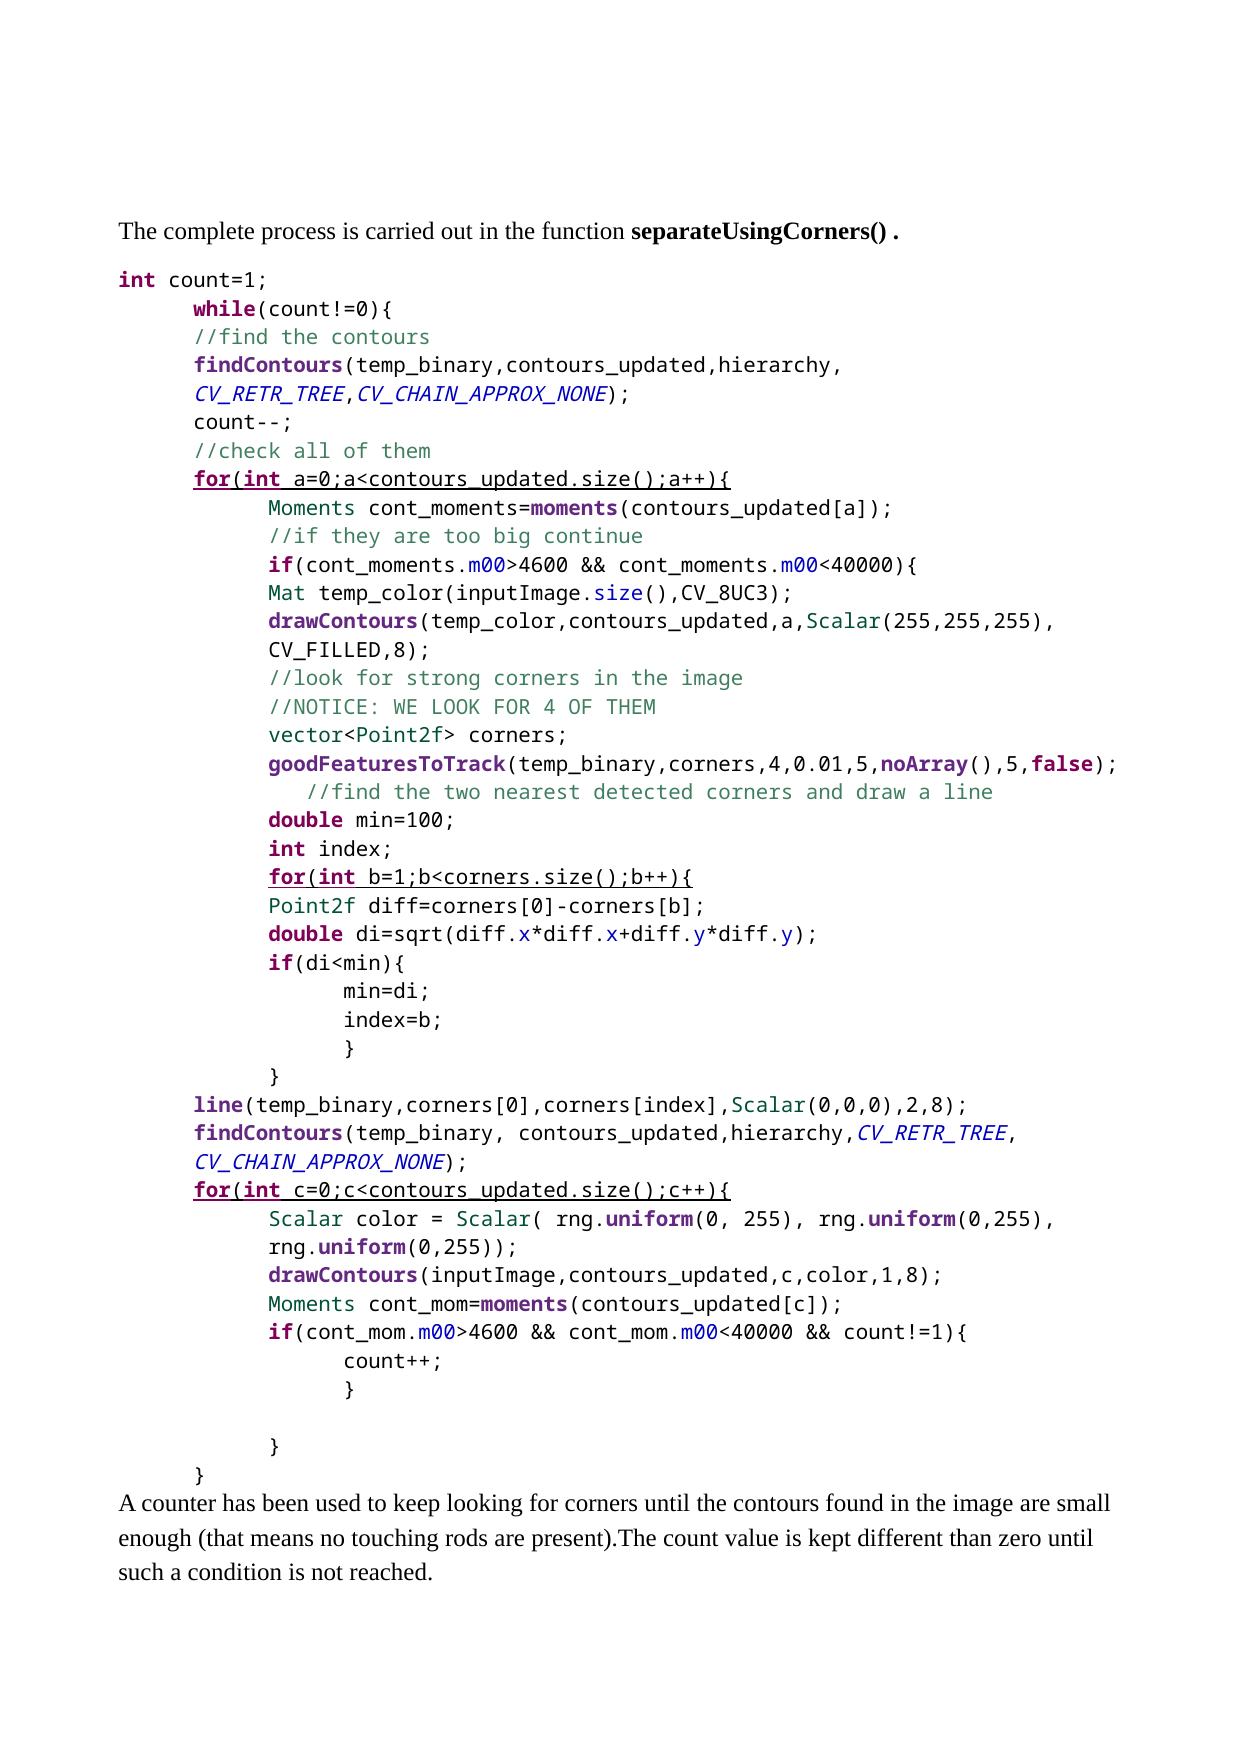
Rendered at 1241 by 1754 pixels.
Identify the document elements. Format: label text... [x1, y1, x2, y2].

text Moments cont_mom=moments(contours_updated[c]); [118, 1289, 1122, 1317]
text min=di; [118, 976, 1122, 1005]
text if(di<min){ [118, 948, 1122, 976]
text int count=1; [118, 265, 1122, 294]
text for(int c=0;c<contours_updated.size();c++){ [118, 1175, 1122, 1204]
text count--; [118, 407, 1122, 436]
text CV_RETR_TREE,CV_CHAIN_APPROX_NONE); [118, 379, 1122, 407]
text } line(temp_binary,corners[0],corners[index],Scalar(0,0,0),2,8); [118, 1062, 1122, 1118]
text if(cont_moments.m00>4600 && cont_moments.m00<40000){ [118, 550, 1122, 578]
text while(count!=0){ [118, 294, 1122, 322]
text findContours(temp_binary, contours_updated,hierarchy,CV_RETR_TREE, CV_CHAIN_APPROX_NONE); [118, 1118, 1122, 1175]
text Mat temp_color(inputImage.size(),CV_8UC3); [118, 578, 1122, 607]
text findContours(temp_binary,contours_updated,hierarchy, [118, 351, 1122, 379]
text index=b; [118, 1005, 1122, 1033]
text } [118, 1460, 1122, 1488]
text int index; [118, 834, 1122, 862]
text vector<Point2f> corners; [118, 720, 1122, 749]
text } [118, 1033, 1122, 1062]
text Moments cont_moments=moments(contours_updated[a]); [118, 493, 1122, 521]
text A counter has been used to keep looking for corners until the contours found in the image are small enough (that means no touching rods are present).The count value is kept different than zero until such a condition is not reached. [118, 1488, 1122, 1586]
text count++; [118, 1346, 1122, 1374]
text //if they are too big continue [118, 521, 1122, 550]
text } [118, 1431, 1122, 1460]
text if(cont_mom.m00>4600 && cont_mom.m00<40000 && count!=1){ [118, 1317, 1122, 1346]
text double di=sqrt(diff.x*diff.x+diff.y*diff.y); [118, 919, 1122, 948]
text The complete process is carried out in the function separateUsingCorners() . [118, 216, 1122, 245]
text drawContours(inputImage,contours_updated,c,color,1,8); [118, 1261, 1122, 1289]
text double min=100; [118, 806, 1122, 834]
text Scalar color = Scalar( rng.uniform(0, 255), rng.uniform(0,255), rng.uniform(0,255)); [118, 1204, 1122, 1261]
text Point2f diff=corners[0]-corners[b]; [118, 891, 1122, 919]
text //NOTICE: WE LOOK FOR 4 OF THEM [118, 692, 1122, 720]
text for(int a=0;a<contours_updated.size();a++){ [118, 464, 1122, 493]
text //find the two nearest detected corners and draw a line [118, 777, 1122, 806]
text //check all of them [118, 436, 1122, 464]
text for(int b=1;b<corners.size();b++){ [118, 862, 1122, 891]
text goodFeaturesToTrack(temp_binary,corners,4,0.01,5,noArray(),5,false); [118, 749, 1122, 777]
text CV_FILLED,8); [118, 635, 1122, 663]
text drawContours(temp_color,contours_updated,a,Scalar(255,255,255), [118, 607, 1122, 635]
text } [118, 1374, 1122, 1403]
text //find the contours [118, 322, 1122, 351]
text //look for strong corners in the image [118, 663, 1122, 692]
